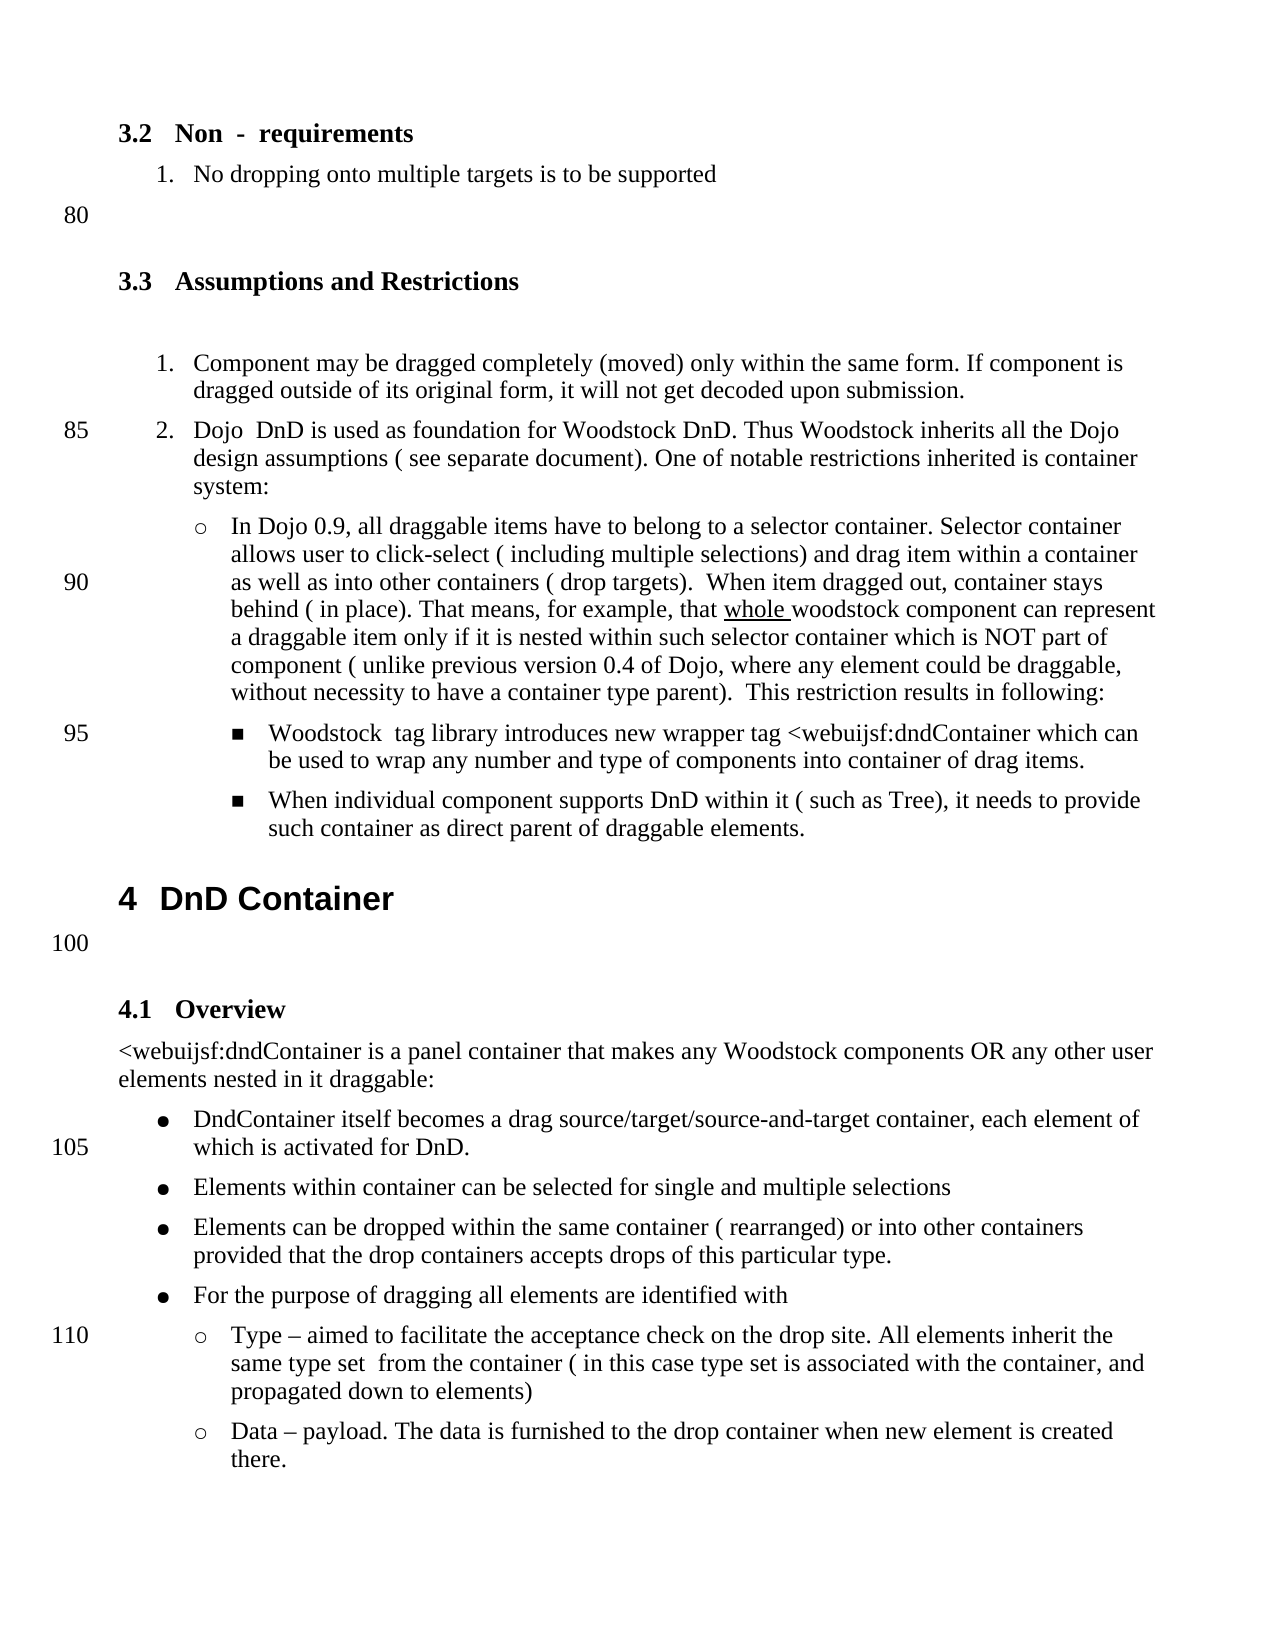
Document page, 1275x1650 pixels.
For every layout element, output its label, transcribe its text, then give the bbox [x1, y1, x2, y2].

list DndContainer itself becomes a drag source/target/source-and-target container, each element of which is activated for DnD. [156, 1105, 1157, 1161]
list Data – payload. The data is furnished to the drop container when new element is created there. [193, 1417, 1157, 1472]
list No dropping onto multiple targets is to be supported [156, 161, 1157, 188]
subtitle Non - requirements [118, 118, 1157, 148]
list Dojo DnD is used as foundation for Woodstock DnD. Thus Woodstock inherits all the Dojo design assumptions ( see separate document). One of notable restrictions inherited is container system: [156, 417, 1157, 500]
subtitle DnD Container [118, 879, 1157, 917]
list Elements within container can be selected for single and multiple selections [156, 1173, 1157, 1201]
list Woodstock tag library introduces new wrapper tag <webuijsf:dndContainer which can be used to wrap any number and type of components into container of drag items. [231, 719, 1157, 774]
subtitle Assumptions and Restrictions [118, 266, 1157, 296]
list For the purpose of dragging all elements are identified with [156, 1281, 1157, 1309]
list Type – aimed to facilitate the acceptance check on the drop site. All elements inherit the same type set from the container ( in this case type set is associated with the container, and propagated down to elements) [193, 1321, 1157, 1404]
list Component may be dragged completely (moved) only within the same form. If component is dragged outside of its original form, it will not get decoded upon submission. [156, 349, 1157, 404]
list When individual component supports DnD within it ( such as Tree), it needs to provide such container as direct parent of draggable elements. [231, 787, 1157, 842]
list In Dojo 0.9, all draggable items have to belong to a selector container. Selector container allows user to click-select ( including multiple selections) and drag item within a container as well as into other containers ( drop targets). When item dragged out, container stays behind ( in place). That means, for example, that whole woodstock component can represent a draggable item only if it is nested within such selector container which is NOT part of component ( unlike previous version 0.4 of Dojo, where any element could be draggable, without necessity to have a container type parent). This restriction results in following: [193, 512, 1157, 706]
subtitle Overview [118, 995, 1157, 1025]
text <webuijsf:dndContainer is a panel container that makes any Woodstock components OR any other user elements nested in it draggable: [118, 1037, 1157, 1093]
list Elements can be dropped within the same container ( rearranged) or into other containers provided that the drop containers accepts drops of this particular type. [156, 1213, 1157, 1269]
